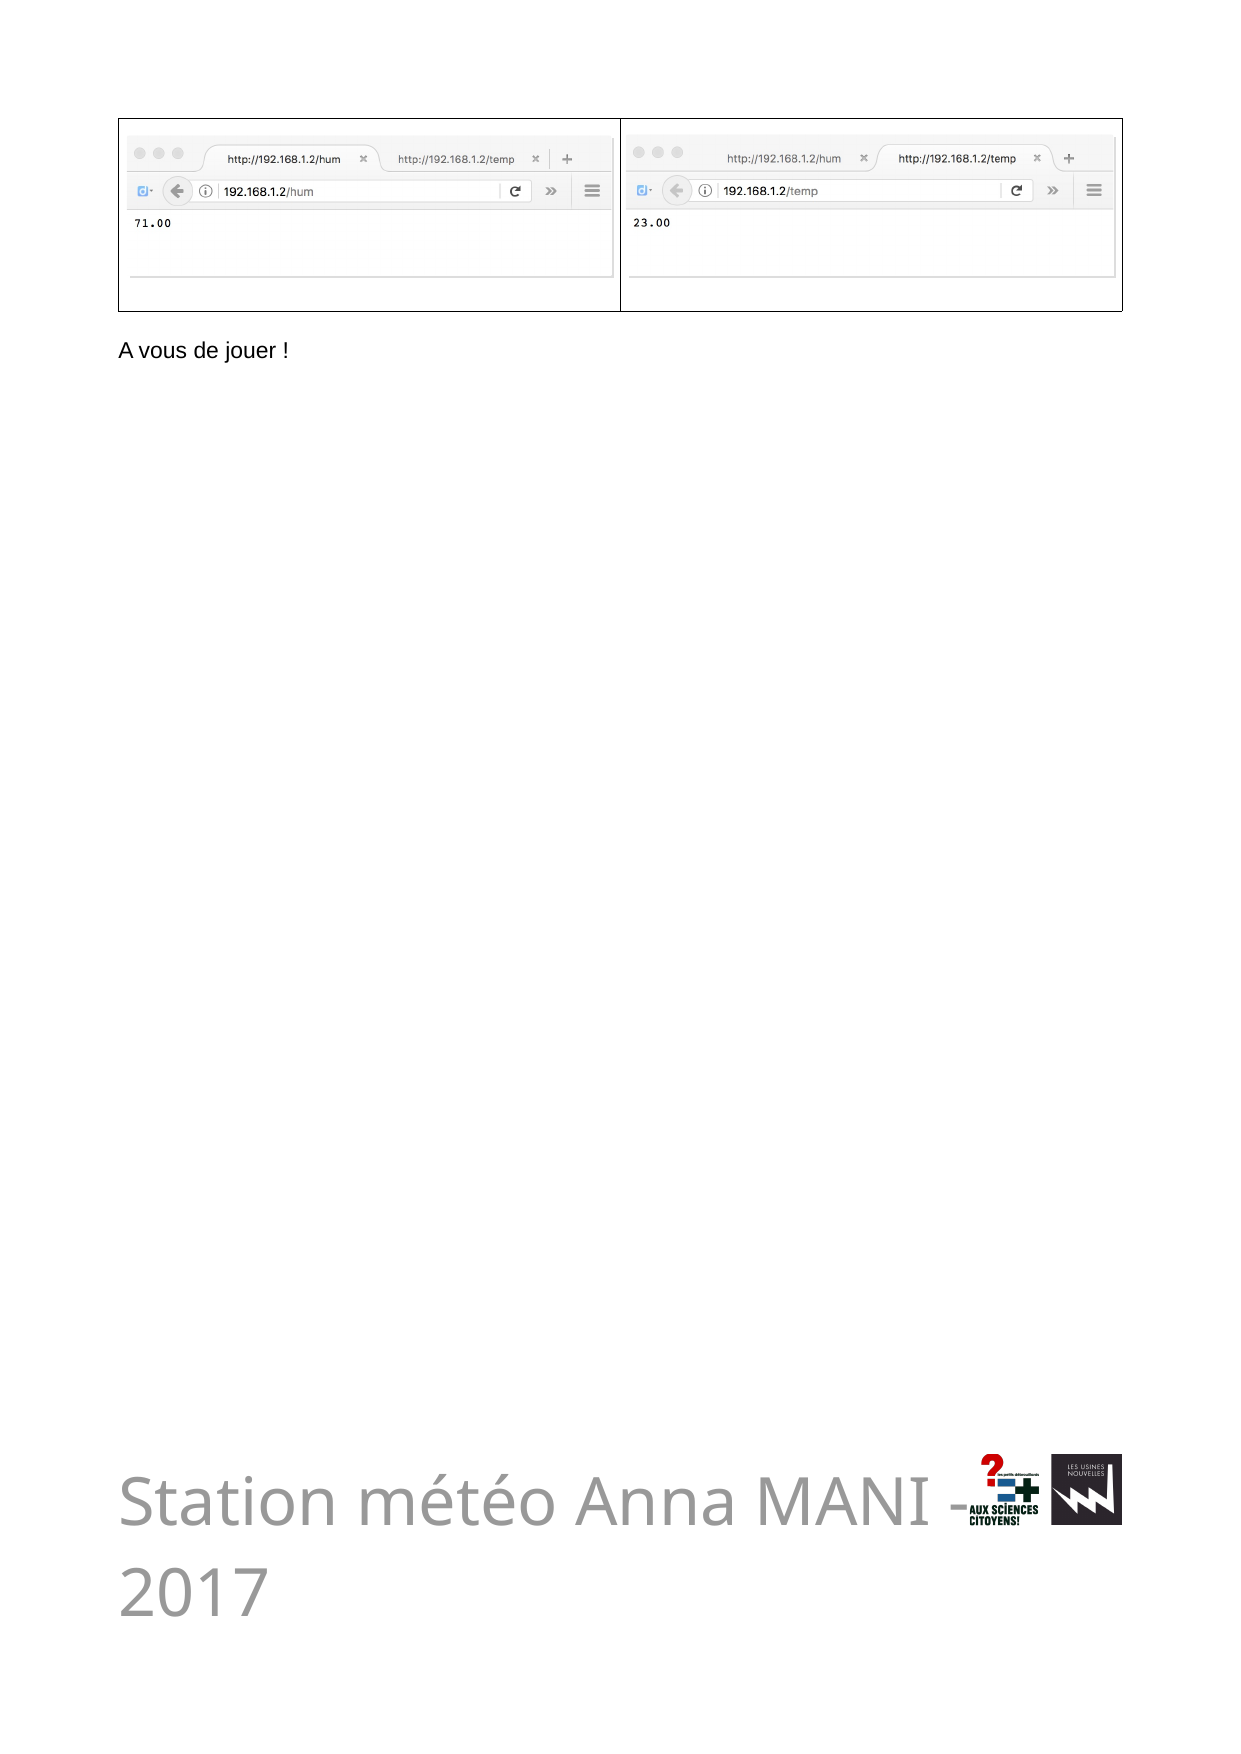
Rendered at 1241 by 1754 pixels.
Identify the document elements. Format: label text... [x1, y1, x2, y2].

picture [625, 134, 1114, 276]
picture [1051, 1454, 1122, 1525]
picture [126, 135, 612, 276]
table_cell [119, 119, 620, 311]
table_cell [621, 135, 1122, 311]
table_cell [621, 119, 1122, 134]
text A vous de jouer ! [118, 337, 1122, 363]
picture [969, 1454, 1039, 1526]
